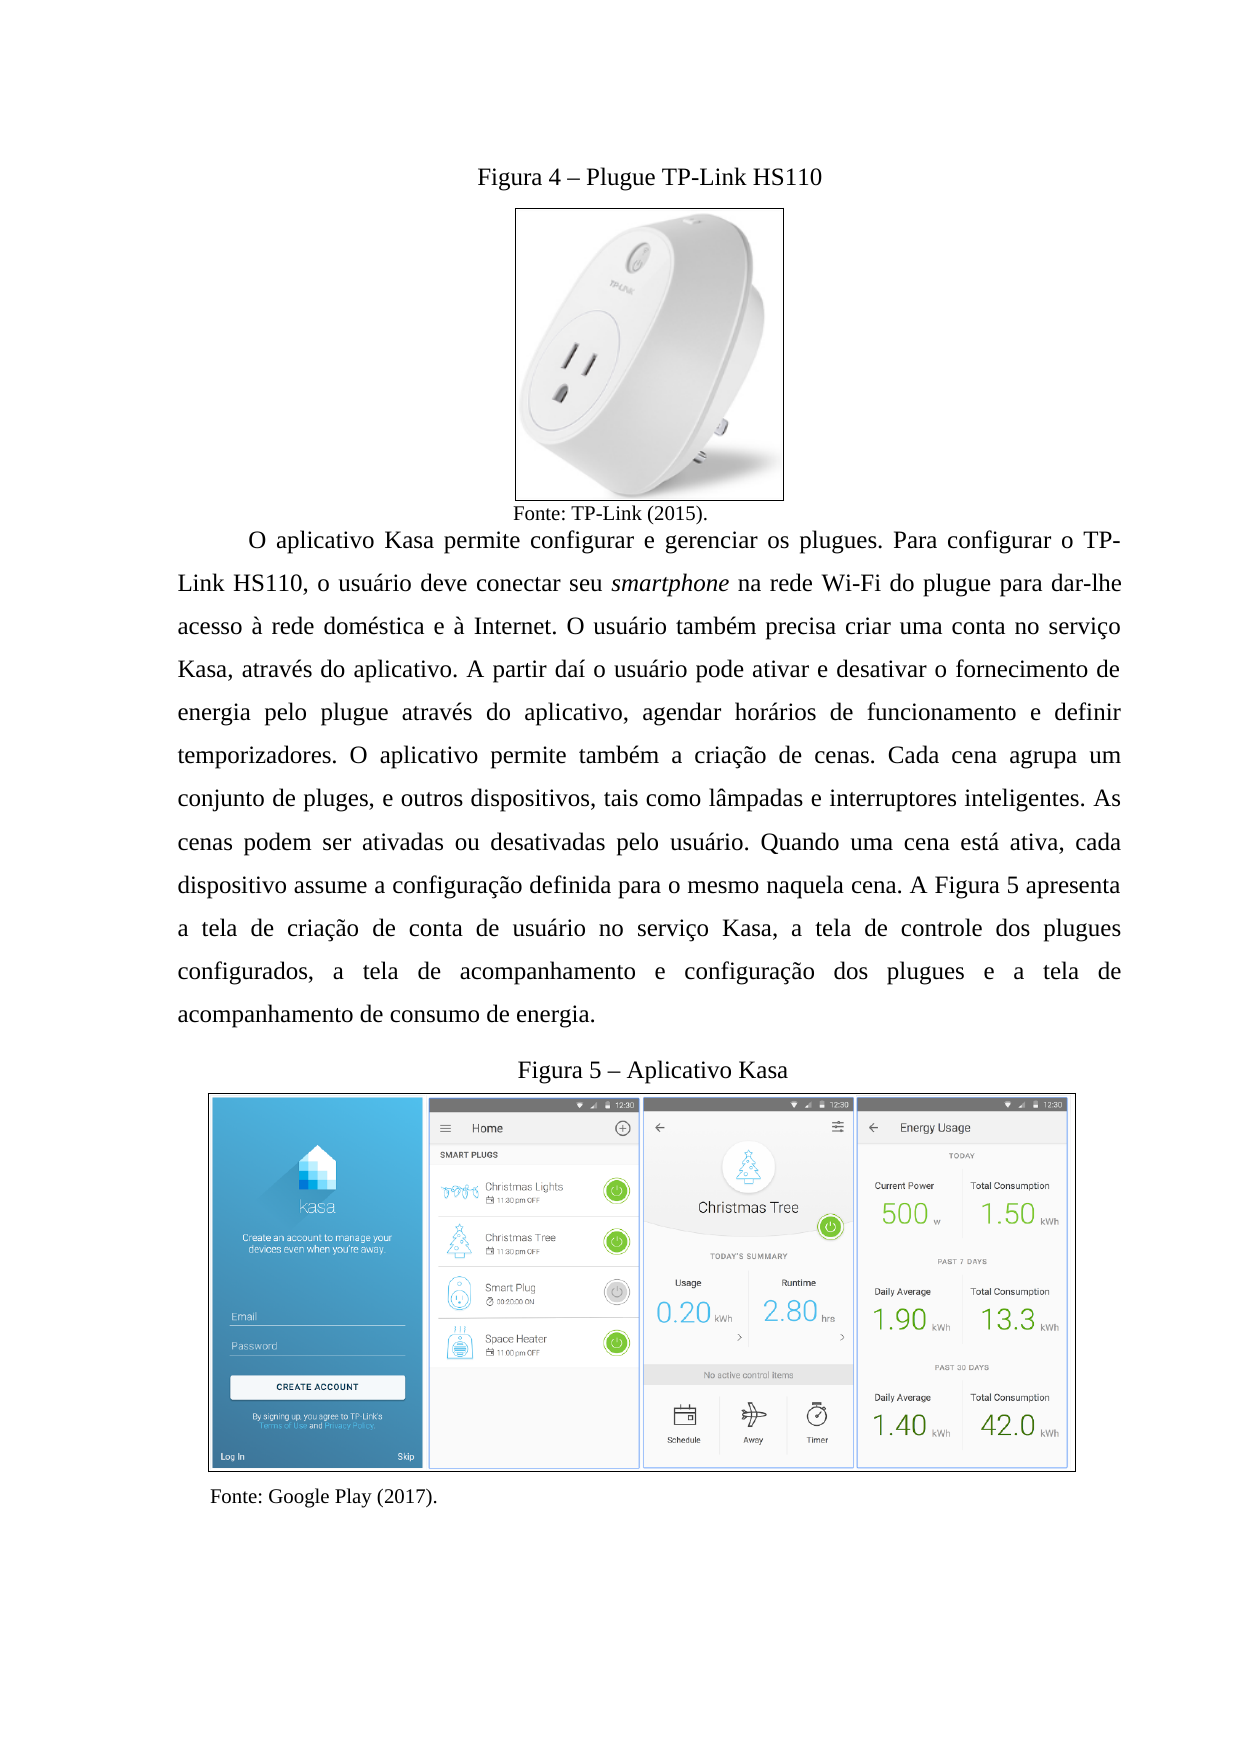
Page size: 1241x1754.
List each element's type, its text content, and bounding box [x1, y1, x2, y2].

text Fonte: Google Play (2017). [210, 1110, 1122, 1508]
text O aplicativo Kasa permite configurar e gerenciar os plugues. Para configurar o TP-Link HS110, o usuário deve conectar seu smartphone na rede Wi-Fi do plugue para dar-lhe acesso à rede doméstica e à Internet. O usuário também precisa criar uma conta no serviço Kasa, através do aplicativo. A partir daí o usuário pode ativar e desativar o fornecimento de energia pelo plugue através do aplicativo, agendar horários de funcionamento e definir temporizadores. O aplicativo permite também a criação de cenas. Cada cena agrupa um conjunto de pluges, e outros dispositivos, tais como lâmpadas e interruptores inteligentes. As cenas podem ser ativadas ou desativadas pelo usuário. Quando uma cena está ativa, cada dispositivo assume a configuração definida para o mesmo naquela cena. A Figura 5 apresenta a tela de criação de conta de usuário no serviço Kasa, a tela de controle dos plugues configurados, a tela de acompanhamento e configuração dos plugues e a tela de acompanhamento de consumo de energia. [177, 525, 1122, 1028]
text Fonte: TP-Link (2015). [513, 211, 1122, 525]
text Figura 4 – Plugue TP-Link HS110 [177, 162, 1122, 191]
text Figura 5 – Aplicativo Kasa [177, 1055, 1122, 1083]
picture [517, 210, 782, 499]
